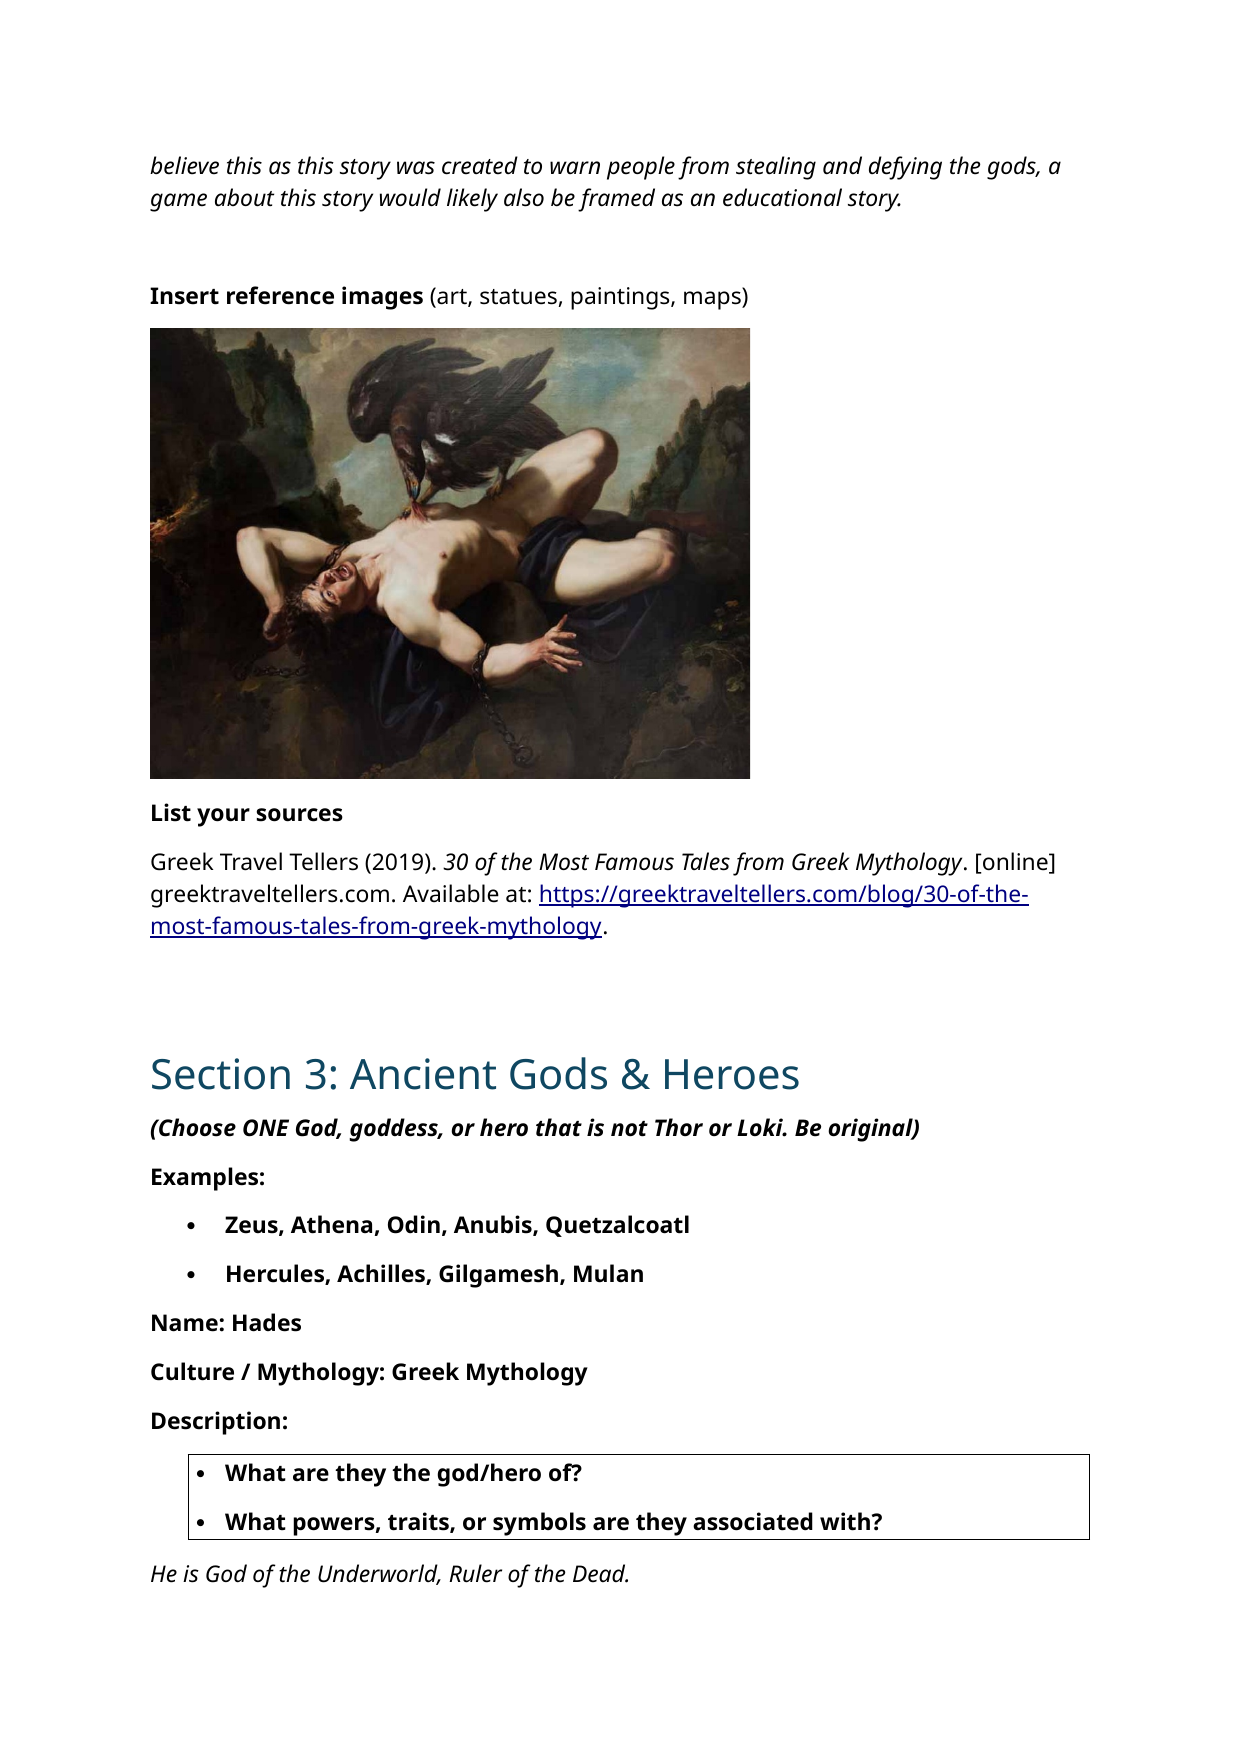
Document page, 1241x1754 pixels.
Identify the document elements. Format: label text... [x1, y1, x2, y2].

list What are they the god/hero of? [189, 1455, 1089, 1488]
text (Choose ONE God, goddess, or hero that is not Thor or Loki. Be original) [150, 1112, 1090, 1143]
text Insert reference images (art, statues, paintings, maps) [150, 280, 1090, 311]
list What powers, traits, or symbols are they associated with? [189, 1503, 1089, 1539]
text Greek Travel Tellers (2019). 30 of the Most Famous Tales from Greek Mythology. [online] greektraveltellers.com. Available at: https://greektraveltellers.com/blog/30-of-the-most-famous-tales-from-greek-mythology. [150, 845, 1090, 941]
list Hercules, Achilles, Gilgamesh, Mulan [187, 1258, 1090, 1289]
text Name: Hades [150, 1307, 1090, 1338]
text Examples: [150, 1161, 1090, 1192]
text List your sources [150, 797, 1090, 828]
subtitle Section 3: Ancient Gods & Heroes [150, 1045, 1090, 1102]
text Description: [150, 1405, 1090, 1436]
text ‌ [150, 959, 1090, 990]
text Culture / Mythology: Greek Mythology [150, 1356, 1090, 1387]
text believe this as this story was created to warn people from stealing and defying the gods, a game about this story would likely also be framed as an educational story. [150, 150, 1090, 213]
text He is God of the Underworld, Ruler of the Dead. [150, 1558, 1090, 1589]
list Zeus, Athena, Odin, Anubis, Quetzalcoatl [187, 1209, 1090, 1241]
